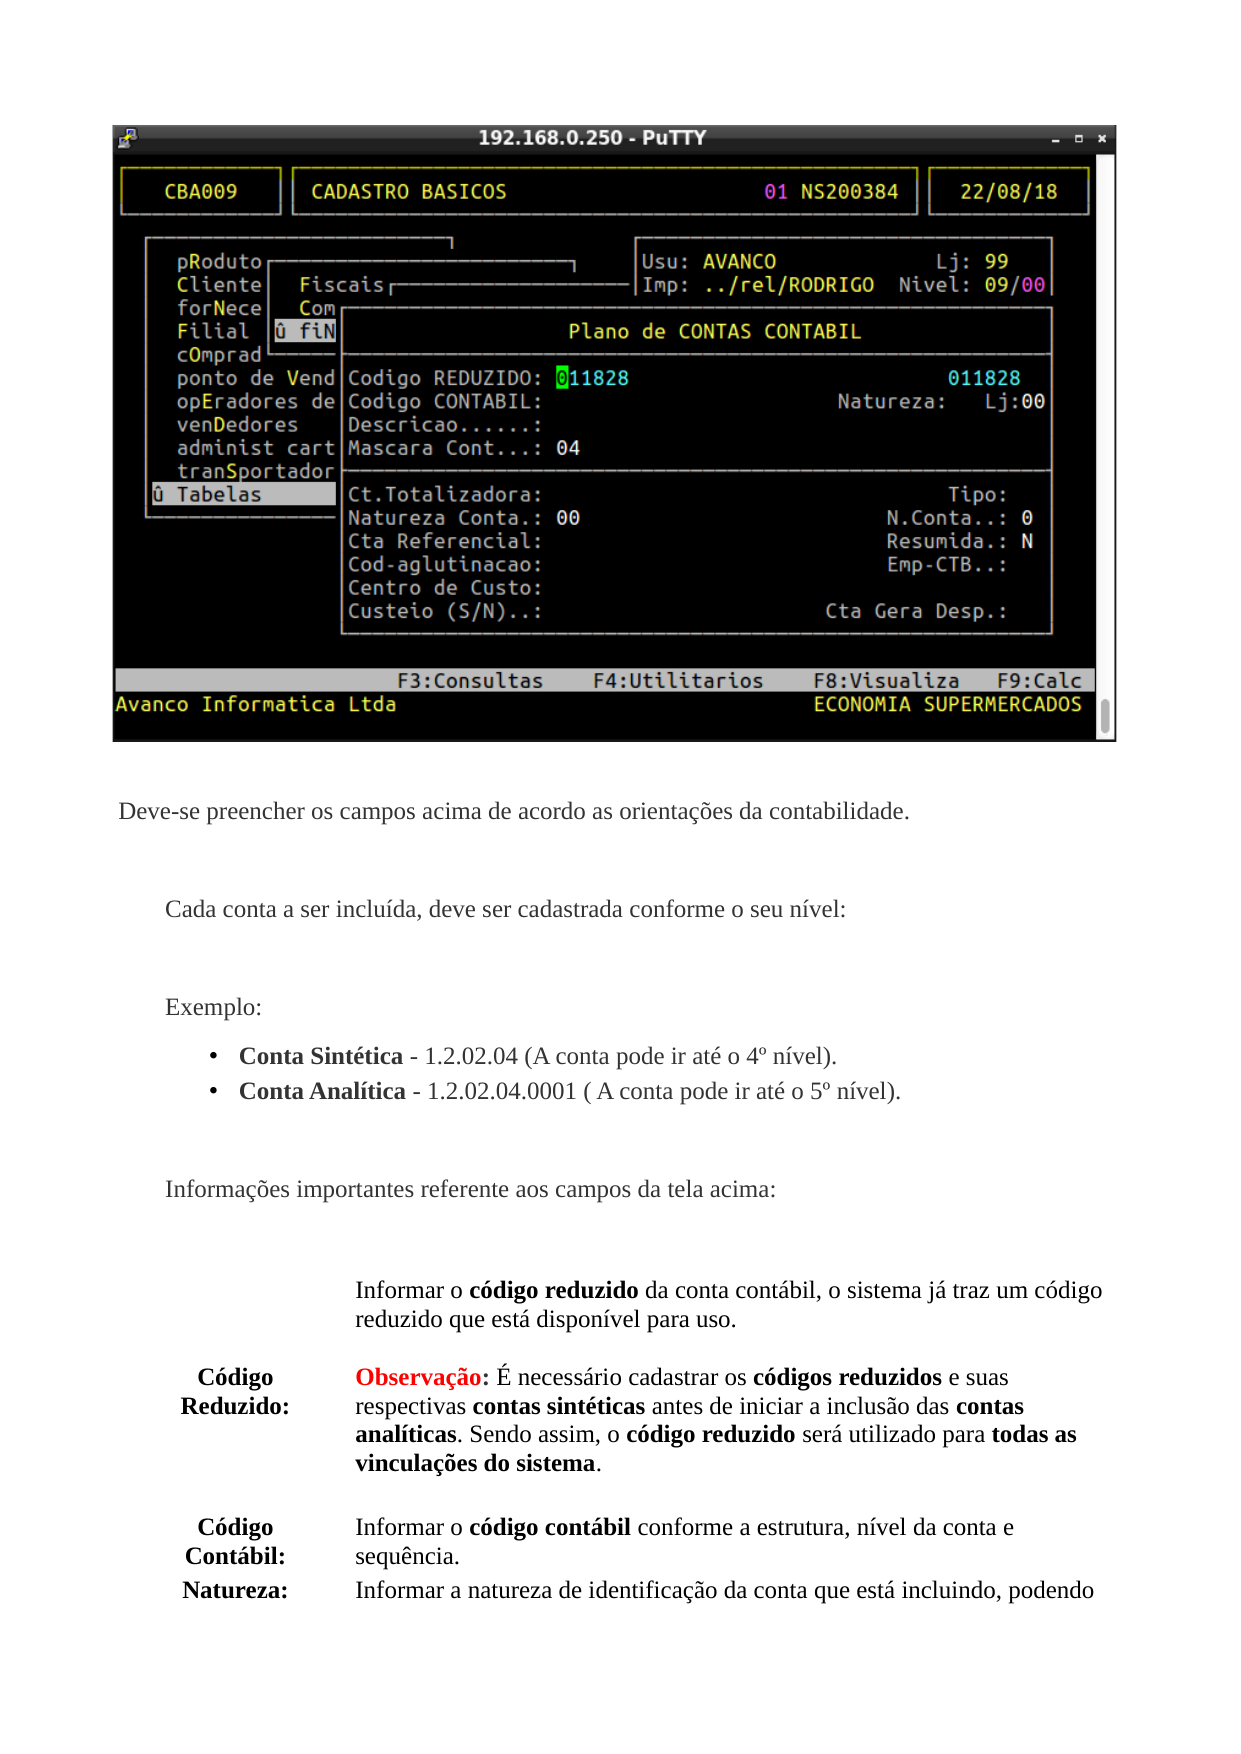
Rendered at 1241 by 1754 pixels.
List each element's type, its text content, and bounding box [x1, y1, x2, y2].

picture [112, 125, 1117, 742]
table_cell Código Contábil: [118, 1509, 305, 1573]
table_cell Informar a natureza de identificação da conta que está incluindo, podendo [305, 1573, 1122, 1607]
table_header Informar o código reduzido da conta contábil, o sistema já traz um código reduzido que está disponível para uso. Observação: É necessário cadastrar os códigos reduzidos e suas respectivas contas sintéticas antes de iniciar a inclusão das contas analíticas. Sendo assim, o código reduzido será utilizado para todas as vinculações do sistema. [305, 1272, 1122, 1509]
text Deve-se preencher os campos acima de acordo as orientações da contabilidade. [118, 796, 1122, 825]
text Informações importantes referente aos campos da tela acima: [165, 1174, 1122, 1203]
table_cell Natureza: [118, 1573, 305, 1607]
text Cada conta a ser incluída, deve ser cadastrada conforme o seu nível: [165, 894, 1122, 923]
list Conta Sintética - 1.2.02.04 (A conta pode ir até o 4º nível). [209, 1041, 1122, 1070]
list Conta Analítica - 1.2.02.04.0001 ( A conta pode ir até o 5º nível). [209, 1076, 1122, 1104]
table_header Código Reduzido: [118, 1272, 305, 1509]
table_cell Informar o código contábil conforme a estrutura, nível da conta e sequência. [305, 1509, 1122, 1573]
text Exemplo: [165, 992, 1122, 1021]
